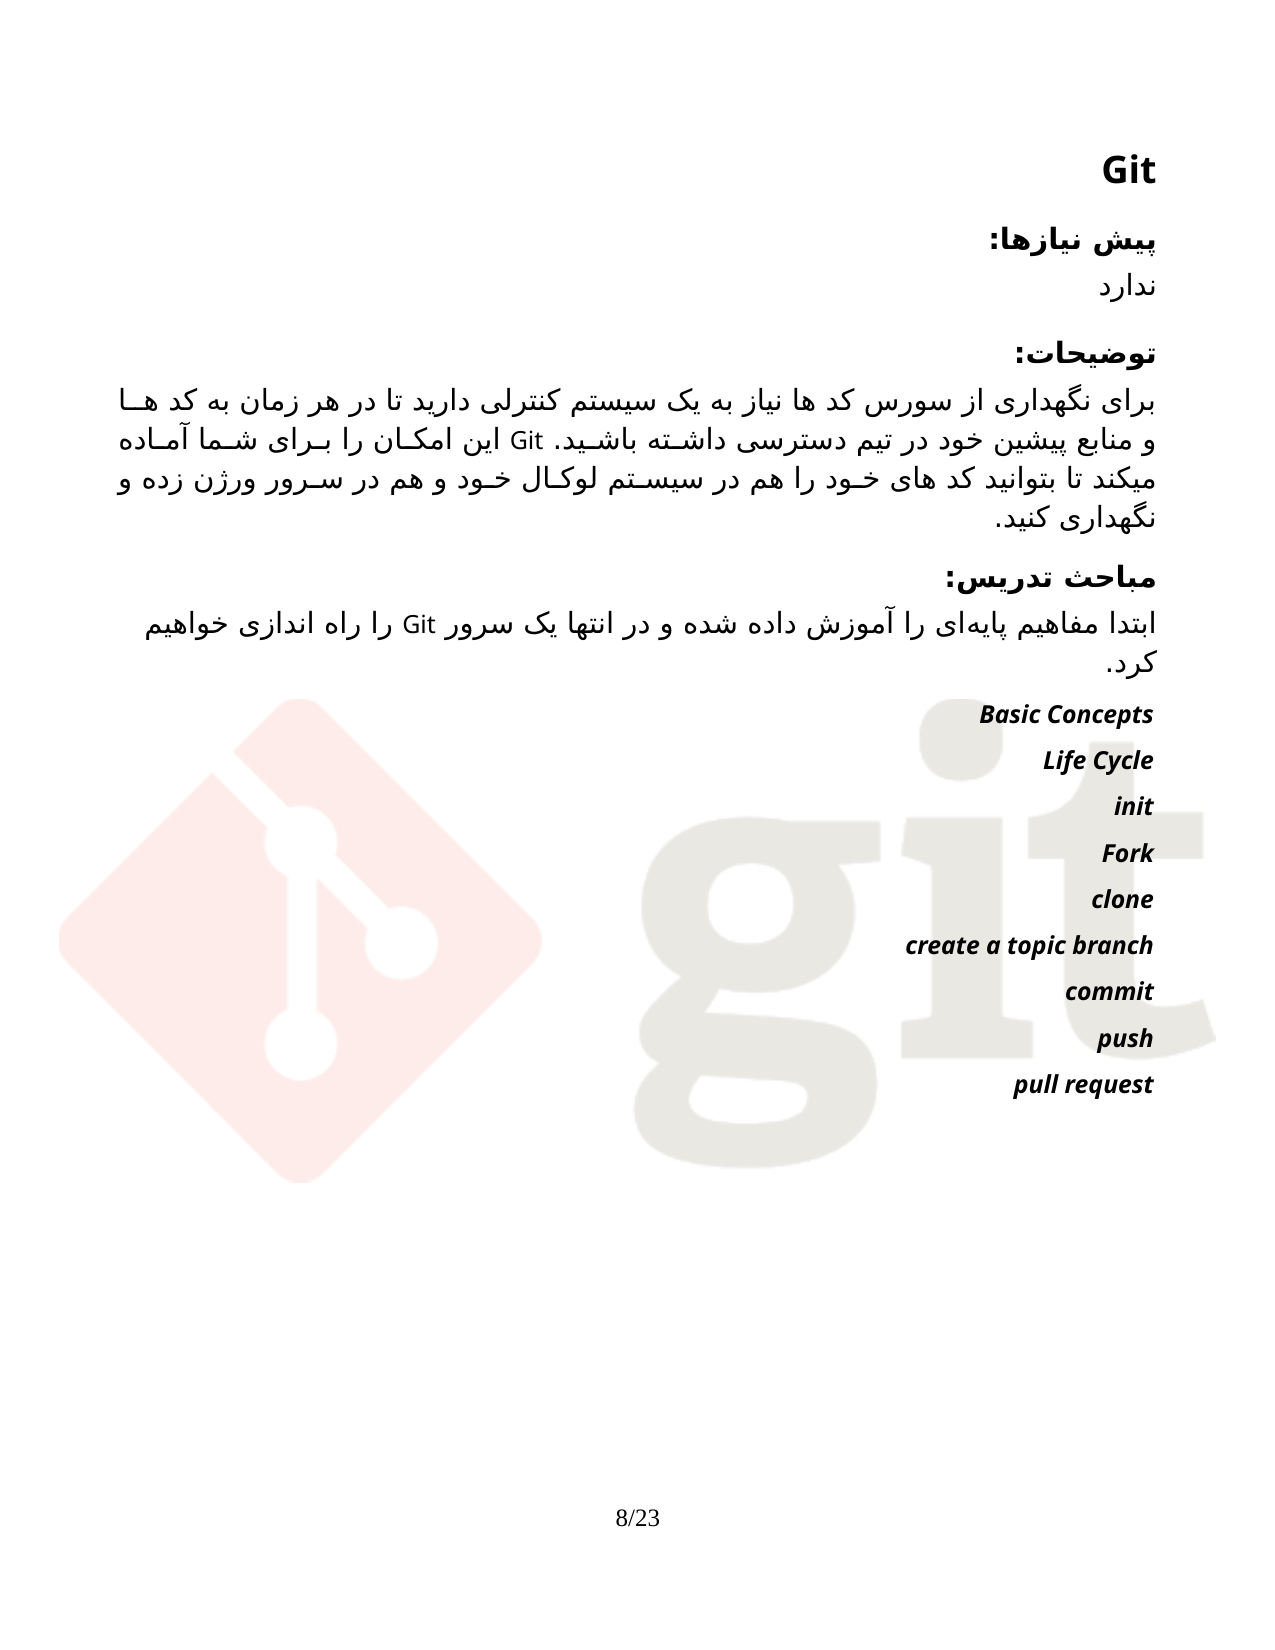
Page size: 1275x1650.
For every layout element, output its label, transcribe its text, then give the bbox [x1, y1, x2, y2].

subtitle مباحث تدریس: [118, 560, 1157, 594]
text ندارد [118, 268, 1157, 302]
subtitle Git [118, 143, 1157, 195]
text ابتدا مفاهیم پایه‌ای را آموزش داده شده و در انتها یک سرور Git را راه اندازی خواهیم کرد. [118, 606, 1157, 679]
subtitle توضیحات: [118, 337, 1157, 371]
text برای نگهداری از سورس کد ها نیاز به یک سیستم کنترلی دارید تا در هر زمان به کد ها و منابع پیشین خود در تیم دسترسی داشته باشید. Git این امکان را برای شما آماده میکند تا بتوانید کد های خود را هم در سیستم لوکال خود و هم در سرور ورژن زده و نگهداری کنید. [118, 383, 1157, 534]
subtitle پیش نیازها: [118, 222, 1157, 256]
